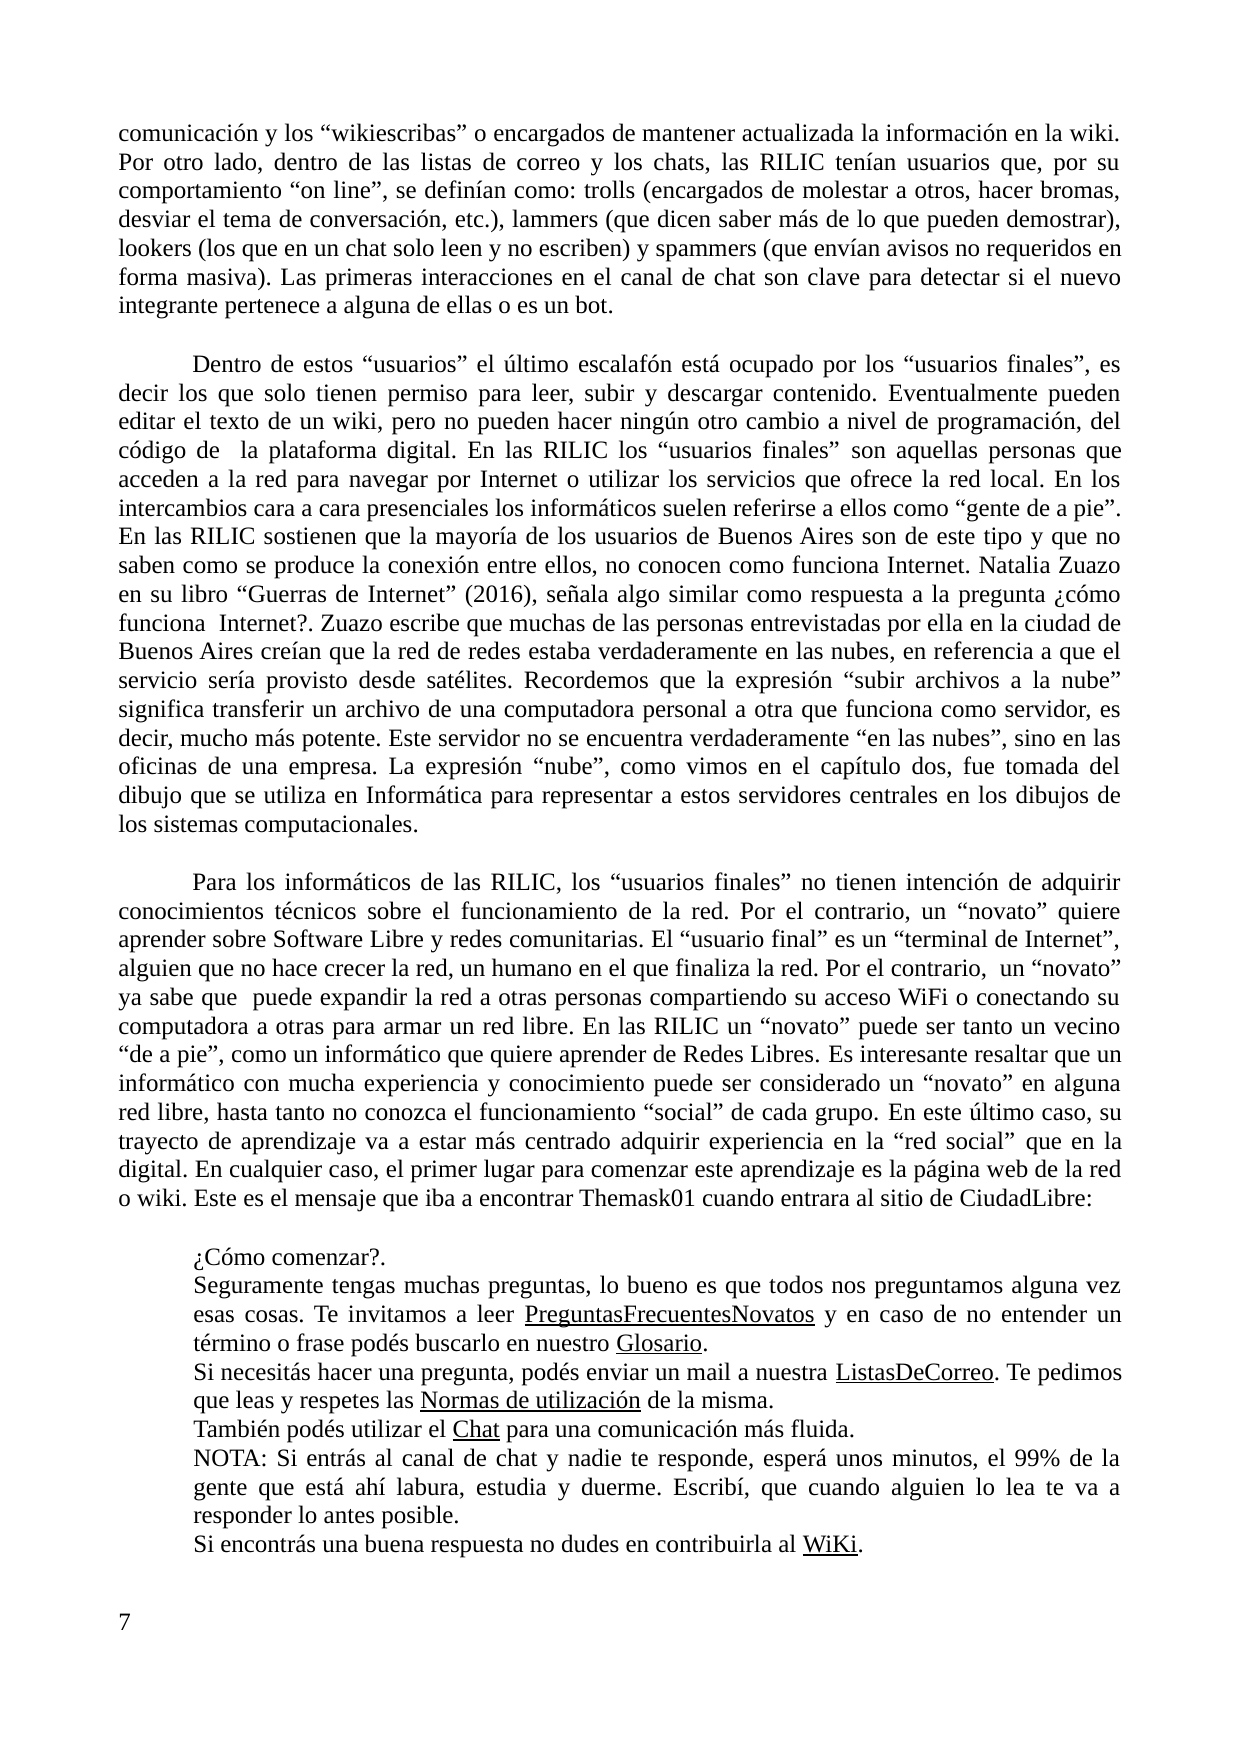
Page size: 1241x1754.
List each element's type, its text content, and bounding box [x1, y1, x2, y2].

text Seguramente tengas muchas preguntas, lo bueno es que todos nos preguntamos alguna vez esas cosas. Te invitamos a leer PreguntasFrecuentesNovatos y en caso de no entender un término o frase podés buscarlo en nuestro Glosario. [193, 1270, 1122, 1357]
text Si encontrás una buena respuesta no dudes en contribuirla al WiKi. [193, 1529, 1122, 1558]
text ¿Cómo comenzar?. [193, 1242, 1122, 1270]
text También podés utilizar el Chat para una comunicación más fluida. [193, 1414, 1122, 1443]
text Si necesitás hacer una pregunta, podés enviar un mail a nuestra ListasDeCorreo. Te pedimos que leas y respetes las Normas de utilización de la misma. [193, 1357, 1122, 1414]
text comunicación y los “wikiescribas” o encargados de mantener actualizada la información en la wiki. Por otro lado, dentro de las listas de correo y los chats, las RILIC tenían usuarios que, por su comportamiento “on line”, se definían como: trolls (encargados de molestar a otros, hacer bromas, desviar el tema de conversación, etc.), lammers (que dicen saber más de lo que pueden demostrar), lookers (los que en un chat solo leen y no escriben) y spammers (que envían avisos no requeridos en forma masiva). Las primeras interacciones en el canal de chat son clave para detectar si el nuevo integrante pertenece a alguna de ellas o es un bot. [118, 118, 1122, 319]
text Dentro de estos “usuarios” el último escalafón está ocupado por los “usuarios finales”, es decir los que solo tienen permiso para leer, subir y descargar contenido. Eventualmente pueden editar el texto de un wiki, pero no pueden hacer ningún otro cambio a nivel de programación, del código de la plataforma digital. En las RILIC los “usuarios finales” son aquellas personas que acceden a la red para navegar por Internet o utilizar los servicios que ofrece la red local. En los intercambios cara a cara presenciales los informáticos suelen referirse a ellos como “gente de a pie”. En las RILIC sostienen que la mayoría de los usuarios de Buenos Aires son de este tipo y que no saben como se produce la conexión entre ellos, no conocen como funciona Internet. Natalia Zuazo en su libro “Guerras de Internet” (2016), señala algo similar como respuesta a la pregunta ¿cómo funciona Internet?. Zuazo escribe que muchas de las personas entrevistadas por ella en la ciudad de Buenos Aires creían que la red de redes estaba verdaderamente en las nubes, en referencia a que el servicio sería provisto desde satélites. Recordemos que la expresión “subir archivos a la nube” significa transferir un archivo de una computadora personal a otra que funciona como servidor, es decir, mucho más potente. Este servidor no se encuentra verdaderamente “en las nubes”, sino en las oficinas de una empresa. La expresión “nube”, como vimos en el capítulo dos, fue tomada del dibujo que se utiliza en Informática para representar a estos servidores centrales en los dibujos de los sistemas computacionales. [118, 349, 1122, 838]
text Para los informáticos de las RILIC, los “usuarios finales” no tienen intención de adquirir conocimientos técnicos sobre el funcionamiento de la red. Por el contrario, un “novato” quiere aprender sobre Software Libre y redes comunitarias. El “usuario final” es un “terminal de Internet”, alguien que no hace crecer la red, un humano en el que finaliza la red. Por el contrario, un “novato” ya sabe que puede expandir la red a otras personas compartiendo su acceso WiFi o conectando su computadora a otras para armar un red libre. En las RILIC un “novato” puede ser tanto un vecino “de a pie”, como un informático que quiere aprender de Redes Libres. Es interesante resaltar que un informático con mucha experiencia y conocimiento puede ser considerado un “novato” en alguna red libre, hasta tanto no conozca el funcionamiento “social” de cada grupo. En este último caso, su trayecto de aprendizaje va a estar más centrado adquirir experiencia en la “red social” que en la digital. En cualquier caso, el primer lugar para comenzar este aprendizaje es la página web de la red o wiki. Este es el mensaje que iba a encontrar Themask01 cuando entrara al sitio de CiudadLibre: [118, 867, 1122, 1212]
text NOTA: Si entrás al canal de chat y nadie te responde, esperá unos minutos, el 99% de la gente que está ahí labura, estudia y duerme. Escribí, que cuando alguien lo lea te va a responder lo antes posible. [193, 1443, 1122, 1529]
